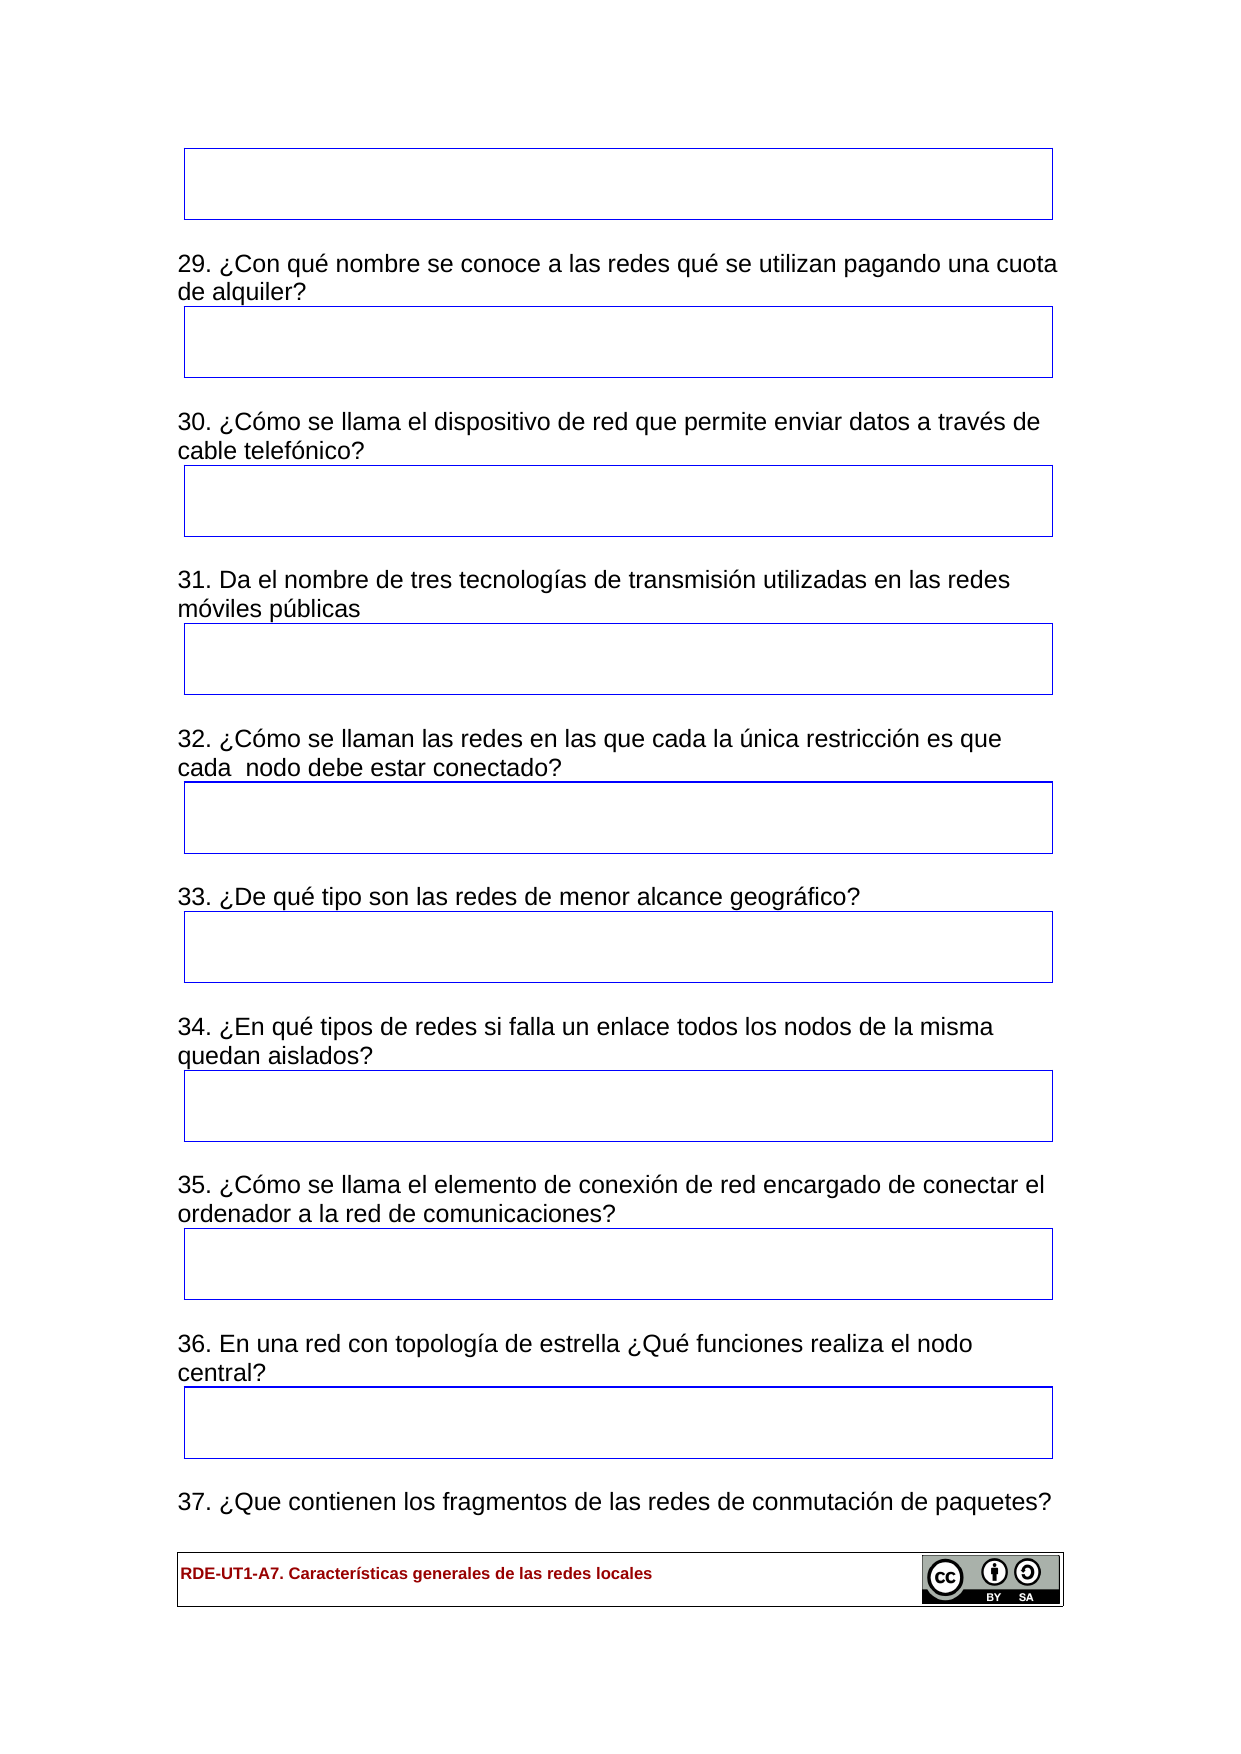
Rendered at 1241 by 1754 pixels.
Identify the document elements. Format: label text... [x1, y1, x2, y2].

table_header [185, 1229, 1052, 1299]
table_header [185, 466, 1052, 536]
text 29. ¿Con qué nombre se conoce a las redes qué se utilizan pagando una cuota de alquiler? [177, 248, 1063, 306]
table_header [185, 624, 1052, 694]
table_header [185, 149, 1052, 219]
table_header [185, 1388, 1052, 1457]
table_header [185, 1071, 1052, 1141]
text 35. ¿Cómo se llama el elemento de conexión de red encargado de conectar el ordenador a la red de comunicaciones? [177, 1170, 1063, 1228]
text 32. ¿Cómo se llaman las redes en las que cada la única restricción es que cada nodo debe estar conectado? [177, 724, 1063, 781]
table_header [185, 307, 1052, 377]
text 36. En una red con topología de estrella ¿Qué funciones realiza el nodo central? [177, 1329, 1063, 1386]
table_header [185, 912, 1052, 982]
text 33. ¿De qué tipo son las redes de menor alcance geográfico? [177, 882, 1063, 911]
text 34. ¿En qué tipos de redes si falla un enlace todos los nodos de la misma quedan aislados? [177, 1012, 1063, 1069]
text 37. ¿Que contienen los fragmentos de las redes de conmutación de paquetes? [177, 1487, 1063, 1516]
text 31. Da el nombre de tres tecnologías de transmisión utilizadas en las redes móviles públicas [177, 565, 1063, 623]
picture [922, 1555, 1060, 1604]
table_header [185, 783, 1052, 852]
text 30. ¿Cómo se llama el dispositivo de red que permite enviar datos a través de cable telefónico? [177, 407, 1063, 464]
